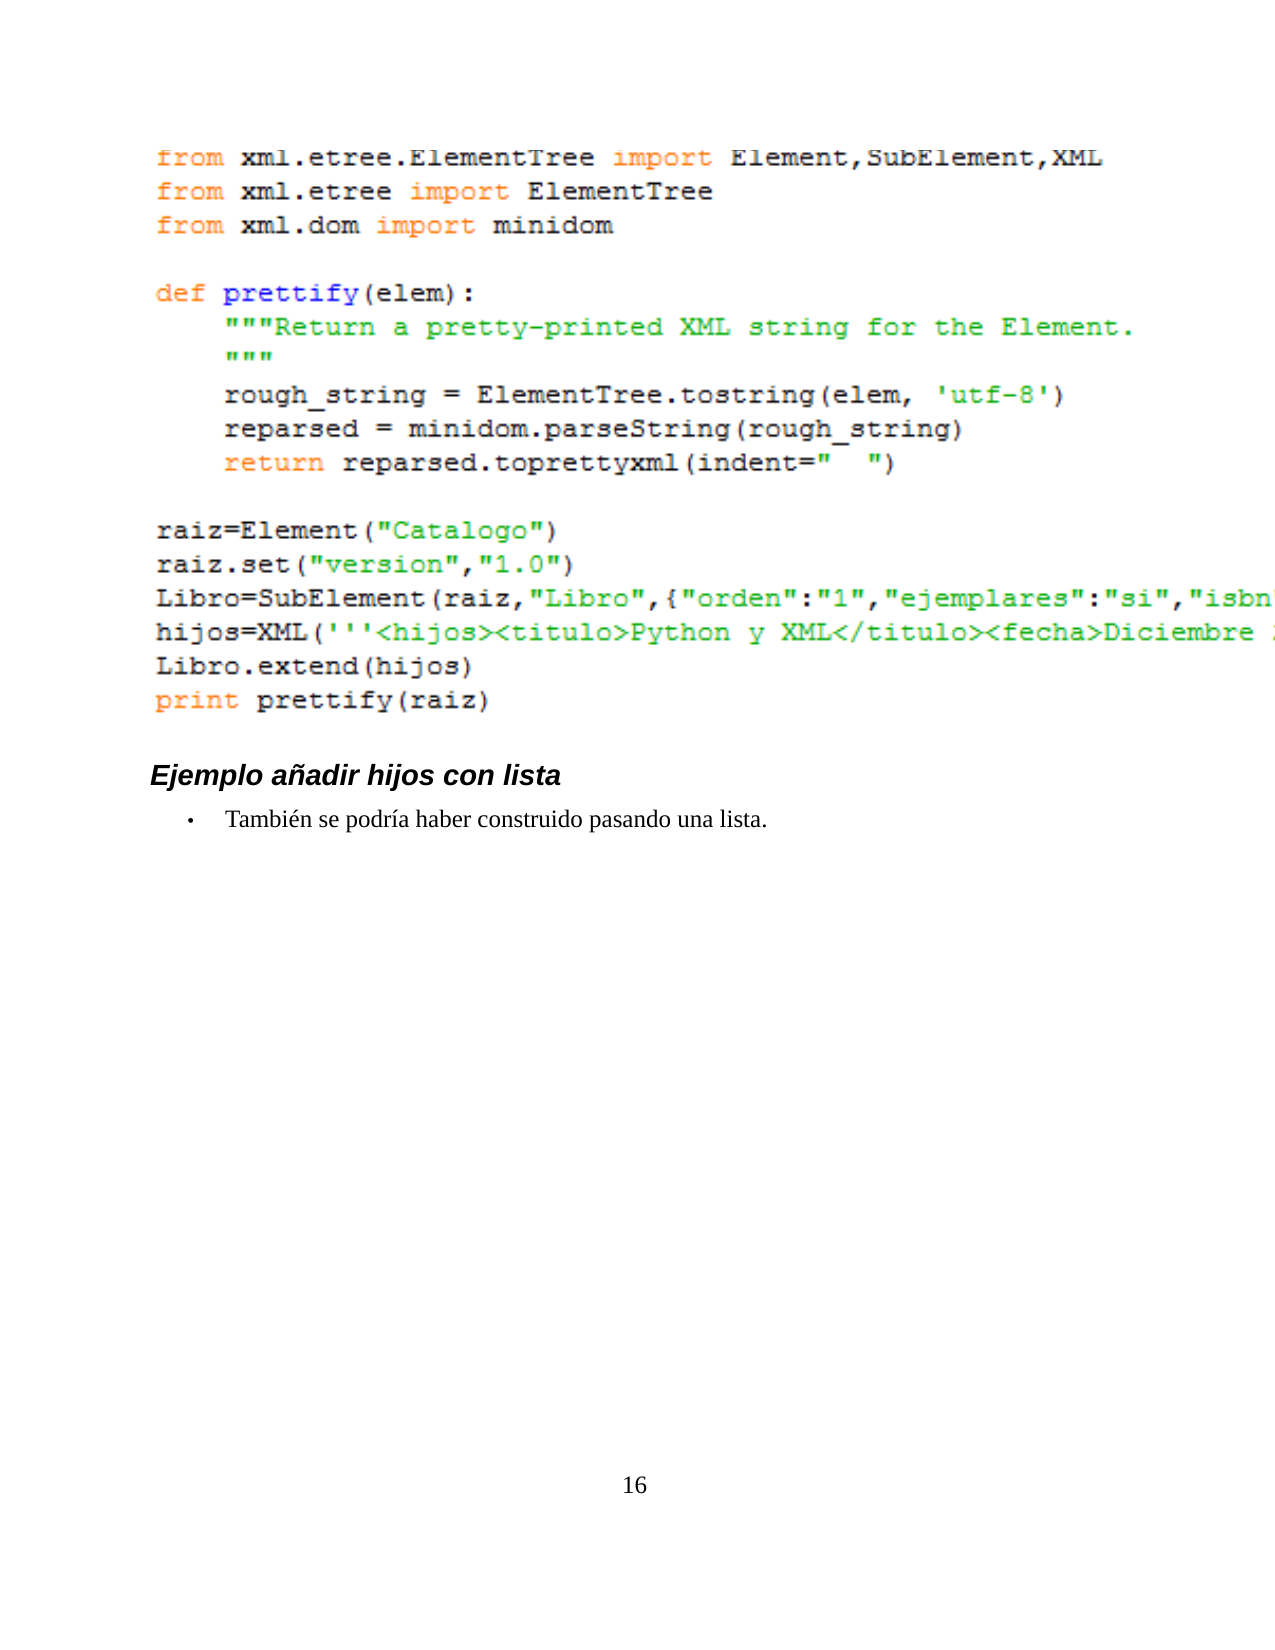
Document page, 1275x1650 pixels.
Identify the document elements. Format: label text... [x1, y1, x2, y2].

subtitle Ejemplo añadir hijos con lista [150, 758, 1125, 792]
picture [150, 150, 1275, 734]
list También se podría haber construido pasando una lista. [187, 804, 1125, 833]
